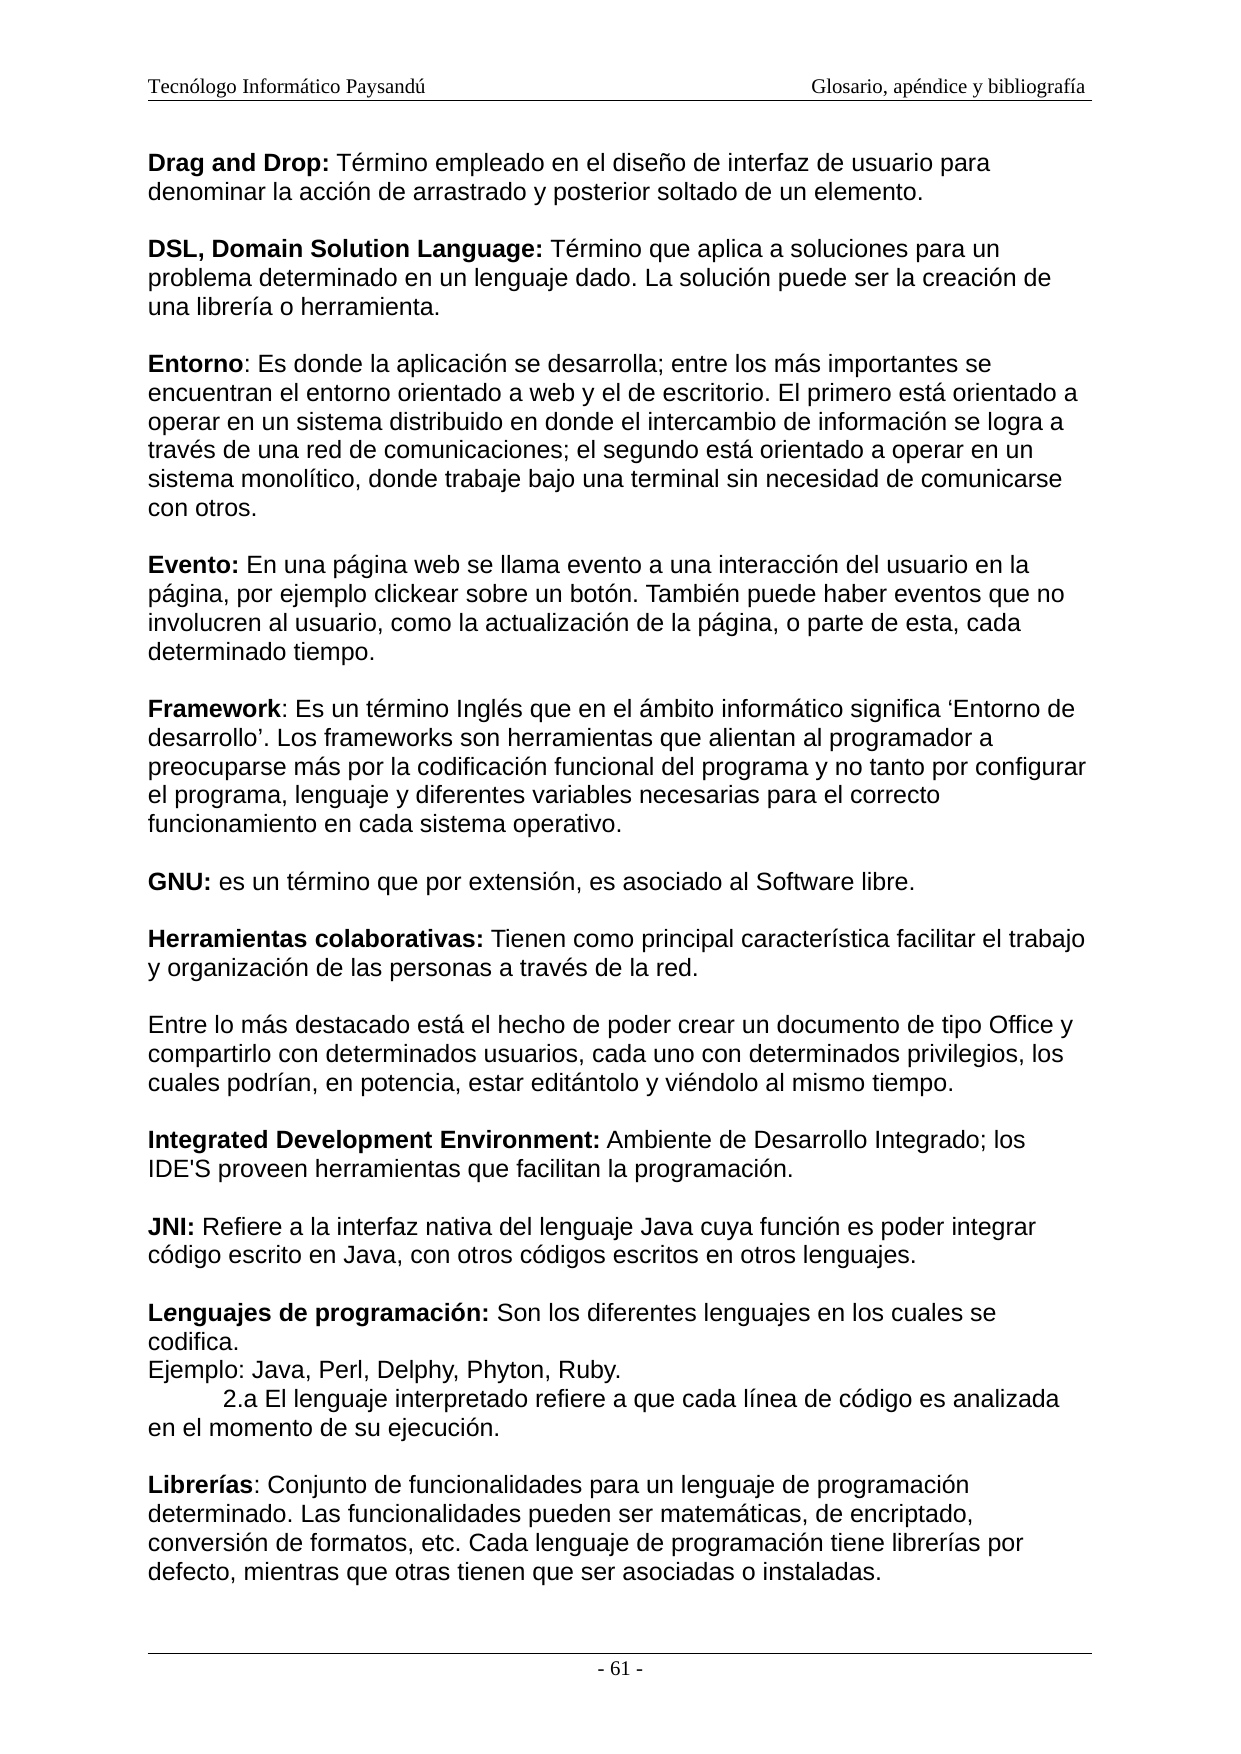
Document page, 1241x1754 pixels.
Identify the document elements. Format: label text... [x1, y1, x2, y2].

text 2.a El lenguaje interpretado refiere a que cada línea de código es analizada en el momento de su ejecución. [148, 1384, 1092, 1441]
text Entre lo más destacado está el hecho de poder crear un documento de tipo Office y compartirlo con determinados usuarios, cada uno con determinados privilegios, los cuales podrían, en potencia, estar editántolo y viéndolo al mismo tiempo. [148, 1010, 1092, 1096]
text Drag and Drop: Término empleado en el diseño de interfaz de usuario para denominar la acción de arrastrado y posterior soltado de un elemento. [148, 148, 1092, 205]
text GNU: es un término que por extensión, es asociado al Software libre. [148, 866, 1092, 895]
text Entorno: Es donde la aplicación se desarrolla; entre los más importantes se encuentran el entorno orientado a web y el de escritorio. El primero está orientado a operar en un sistema distribuido en donde el intercambio de información se logra a través de una red de comunicaciones; el segundo está orientado a operar en un sistema monolítico, donde trabaje bajo una terminal sin necesidad de comunicarse con otros. [148, 349, 1092, 521]
text JNI: Refiere a la interfaz nativa del lenguaje Java cuya función es poder integrar código escrito en Java, con otros códigos escritos en otros lenguajes. [148, 1211, 1092, 1269]
text Integrated Development Environment: Ambiente de Desarrollo Integrado; los IDE'S proveen herramientas que facilitan la programación. [148, 1125, 1092, 1183]
text Framework: Es un término Inglés que en el ámbito informático significa ‘Entorno de desarrollo’. Los frameworks son herramientas que alientan al programador a preocuparse más por la codificación funcional del programa y no tanto por configurar el programa, lenguaje y diferentes variables necesarias para el correcto funcionamiento en cada sistema operativo. [148, 694, 1092, 838]
text Lenguajes de programación: Son los diferentes lenguajes en los cuales se codifica. [148, 1298, 1092, 1355]
text DSL, Domain Solution Language: Término que aplica a soluciones para un problema determinado en un lenguaje dado. La solución puede ser la creación de una librería o herramienta. [148, 234, 1092, 320]
text Librerías: Conjunto de funcionalidades para un lenguaje de programación determinado. Las funcionalidades pueden ser matemáticas, de encriptado, conversión de formatos, etc. Cada lenguaje de programación tiene librerías por defecto, mientras que otras tienen que ser asociadas o instaladas. [148, 1470, 1092, 1585]
text Herramientas colaborativas: Tienen como principal característica facilitar el trabajo y organización de las personas a través de la red. [148, 924, 1092, 981]
text Evento: En una página web se llama evento a una interacción del usuario en la página, por ejemplo clickear sobre un botón. También puede haber eventos que no involucren al usuario, como la actualización de la página, o parte de esta, cada determinado tiempo. [148, 550, 1092, 665]
text Ejemplo: Java, Perl, Delphy, Phyton, Ruby. [148, 1355, 1092, 1384]
